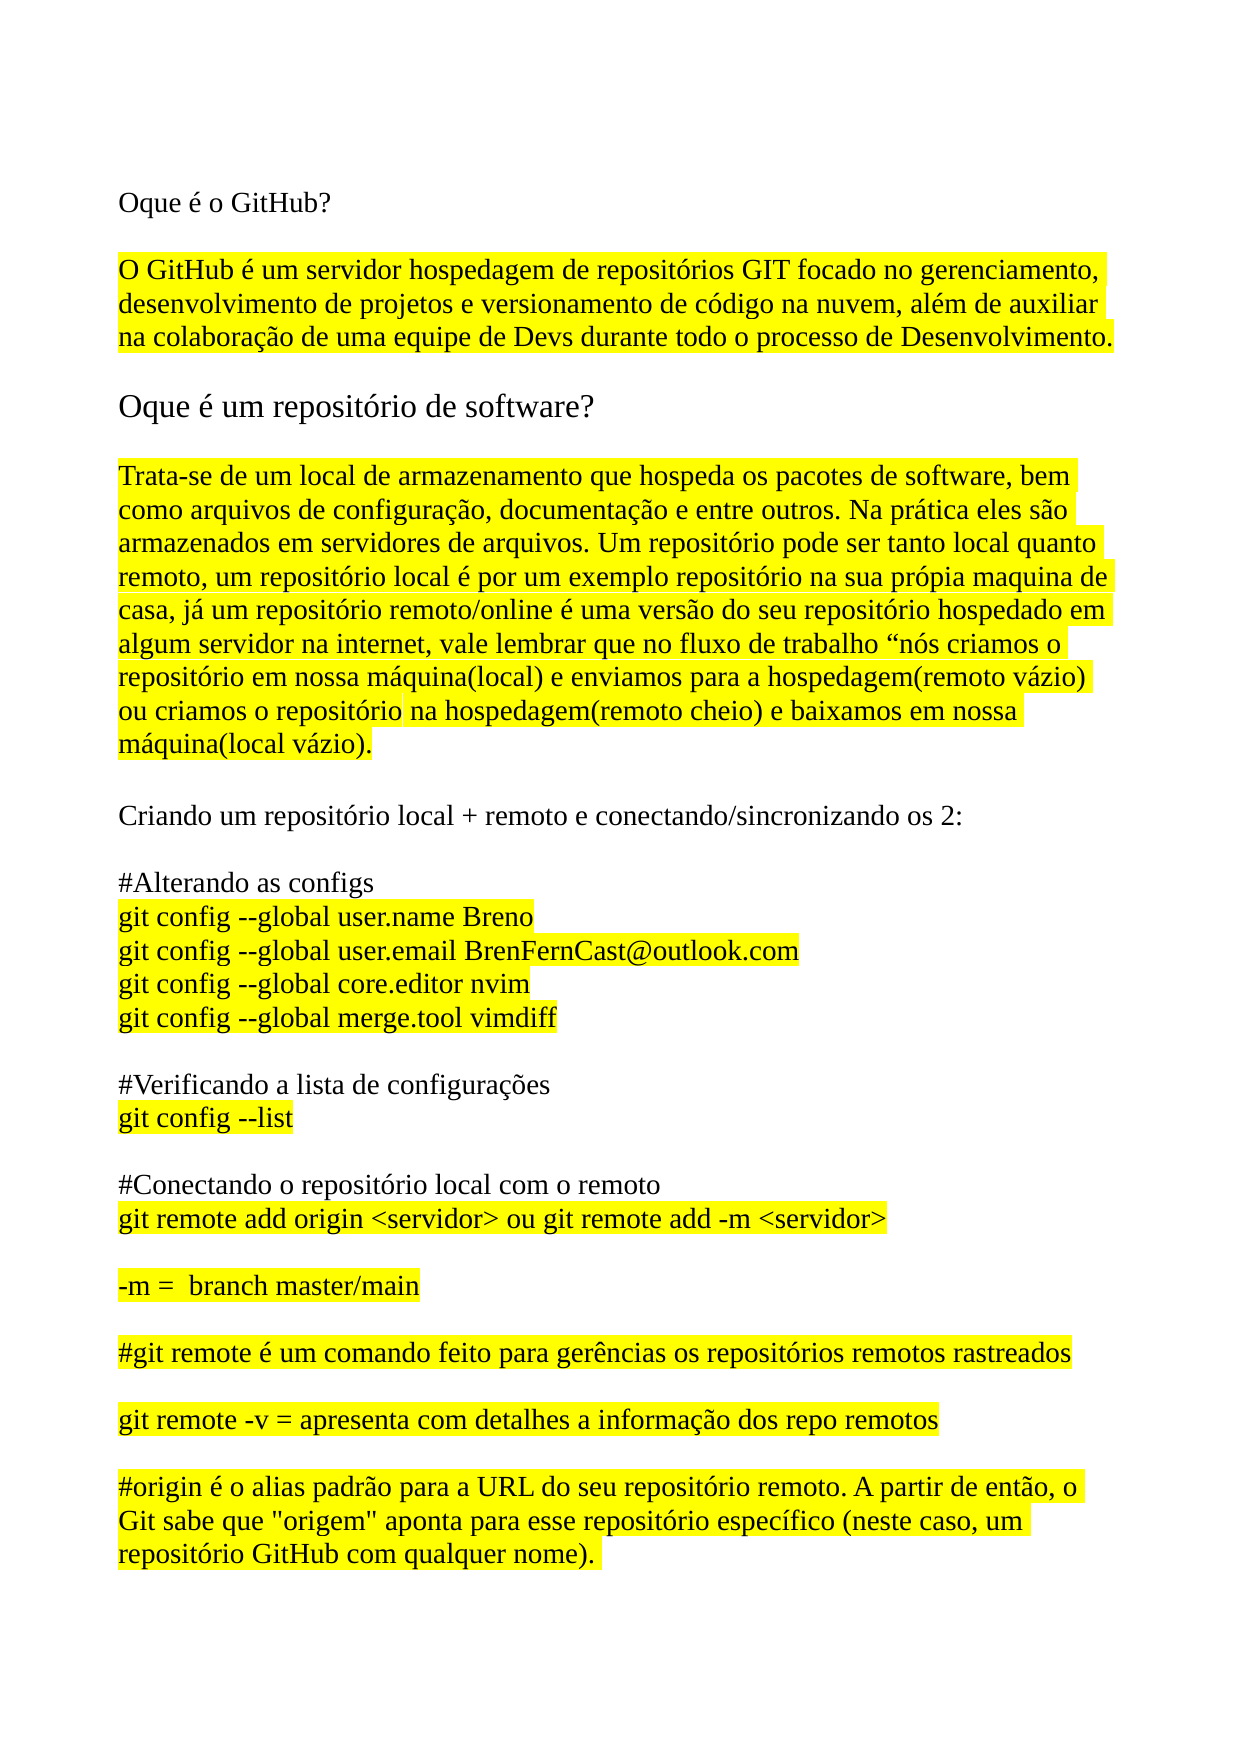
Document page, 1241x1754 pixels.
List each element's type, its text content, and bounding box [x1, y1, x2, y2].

text Oque é o GitHub? [118, 185, 1122, 219]
text Oque é um repositório de software? [118, 386, 1122, 425]
text git remote -v = apresenta com detalhes a informação dos repo remotos [118, 1402, 1122, 1436]
text git config --list [118, 1100, 1122, 1134]
text Criando um repositório local + remoto e conectando/sincronizando os 2: [118, 798, 1122, 832]
text #Verificando a lista de configurações [118, 1067, 1122, 1100]
text #origin é o alias padrão para a URL do seu repositório remoto. A partir de então, o Git sabe que "origem" aponta para esse repositório específico (neste caso, um repositório GitHub com qualquer nome). [118, 1469, 1122, 1570]
text -m = branch master/main [118, 1268, 1122, 1302]
text git config --global user.name Breno [118, 899, 1122, 933]
text git config --global merge.tool vimdiff [118, 1000, 1122, 1033]
text #git remote é um comando feito para gerências os repositórios remotos rastreados [118, 1335, 1122, 1369]
text Trata-se de um local de armazenamento que hospeda os pacotes de software, bem como arquivos de configuração, documentação e entre outros. Na prática eles são armazenados em servidores de arquivos. Um repositório pode ser tanto local quanto remoto, um repositório local é por um exemplo repositório na sua própia maquina de casa, já um repositório remoto/online é uma versão do seu repositório hospedado em algum servidor na internet, vale lembrar que no fluxo de trabalho “nós criamos o repositório em nossa máquina(local) e enviamos para a hospedagem(remoto vázio) ou criamos o repositório na hospedagem(remoto cheio) e baixamos em nossa máquina(local vázio). [118, 425, 1122, 760]
text #Conectando o repositório local com o remoto [118, 1167, 1122, 1201]
text git config --global user.email BrenFernCast@outlook.com [118, 933, 1122, 966]
text git config --global core.editor nvim [118, 966, 1122, 1000]
text #Alterando as configs [118, 866, 1122, 899]
text O GitHub é um servidor hospedagem de repositórios GIT focado no gerenciamento, desenvolvimento de projetos e versionamento de código na nuvem, além de auxiliar na colaboração de uma equipe de Devs durante todo o processo de Desenvolvimento. [118, 252, 1122, 353]
text git remote add origin <servidor> ou git remote add -m <servidor> [118, 1201, 1122, 1234]
